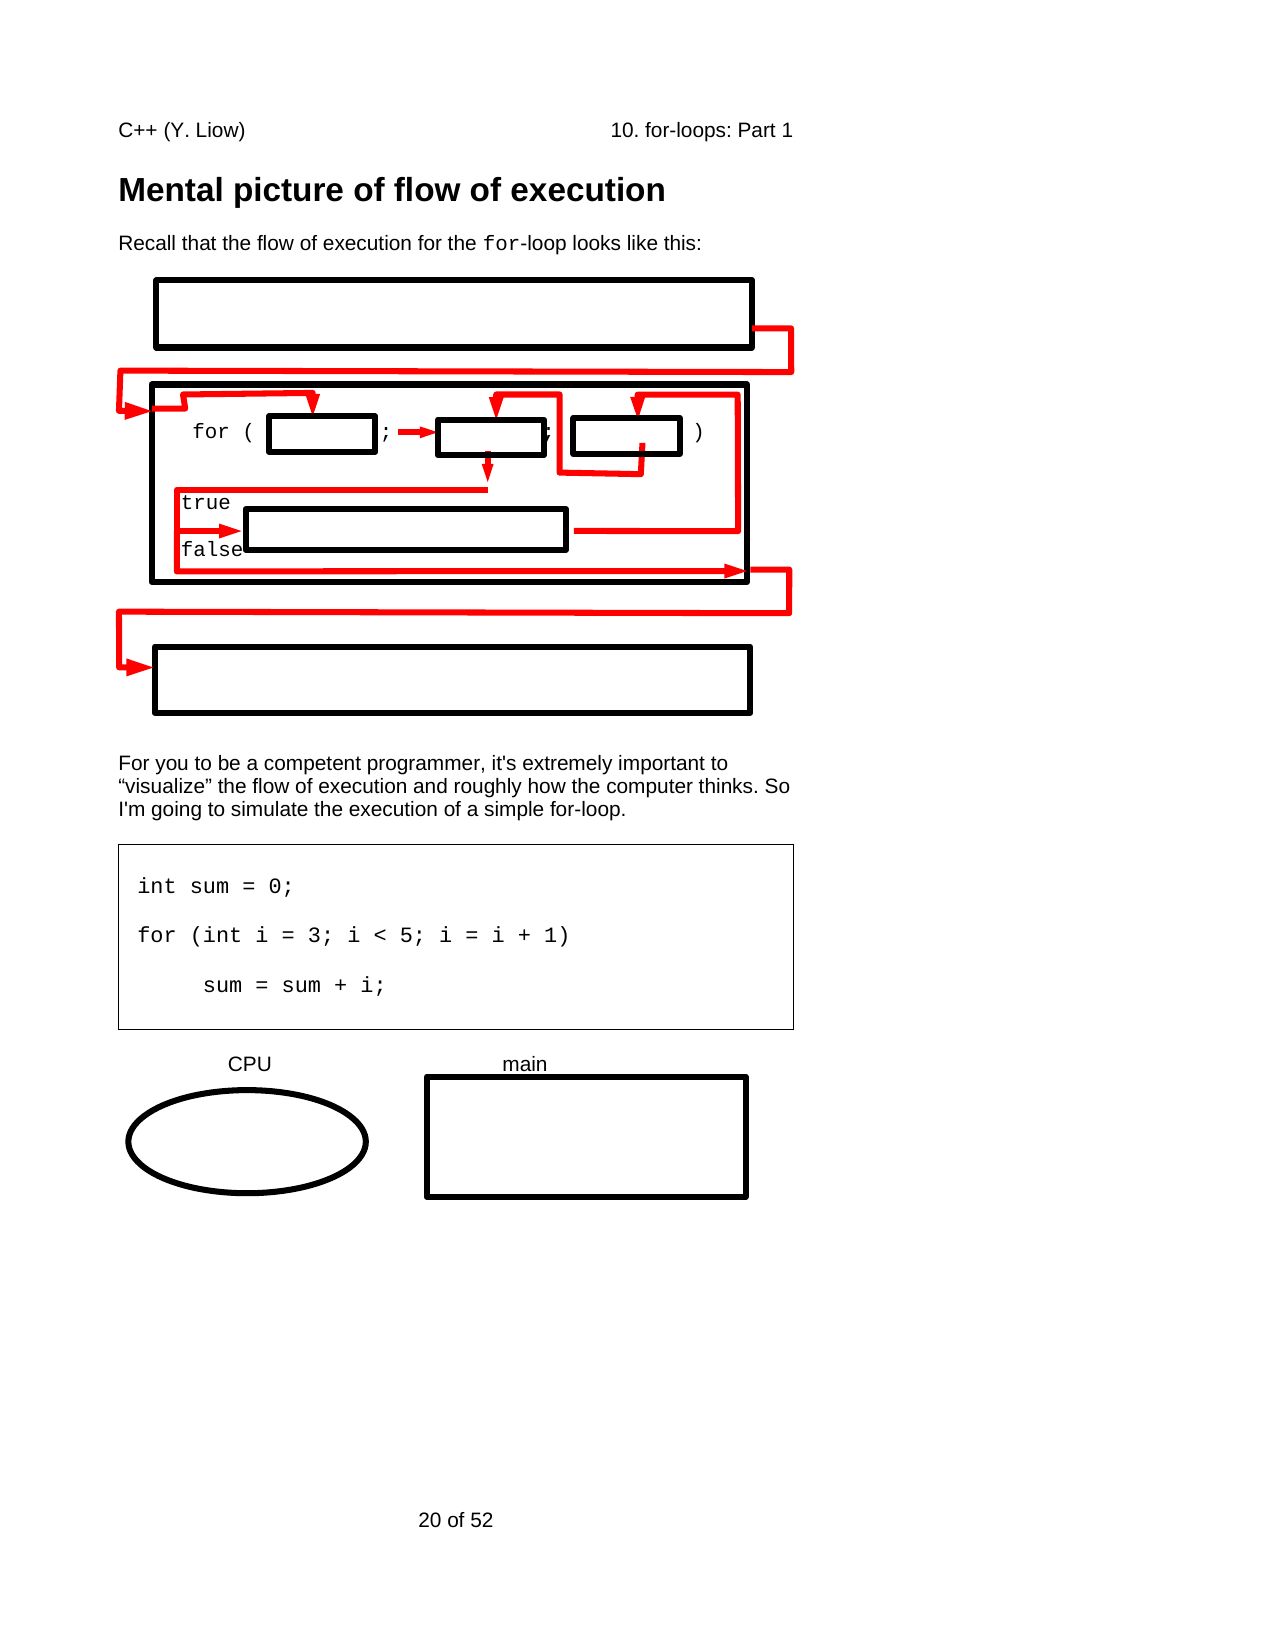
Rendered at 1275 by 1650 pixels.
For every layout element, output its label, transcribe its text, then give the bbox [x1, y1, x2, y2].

text for ( ; ; ) [683, 421, 734, 444]
text [750, 539, 793, 563]
text for ( ; ; ) [378, 421, 435, 444]
text [118, 492, 149, 515]
text For you to be a competent programmer, it's extremely important to “visualize” the flow of execution and roughly how the computer thinks. So I'm going to simulate the execution of a simple for-loop. [118, 751, 793, 821]
text [155, 492, 174, 515]
text for ( ; ; ) [576, 421, 677, 444]
text Recall that the flow of execution for the for-loop looks like this: [118, 231, 793, 256]
text for ( ; ; ) [441, 423, 541, 444]
text [155, 539, 173, 563]
text for ( ; ; ) [118, 421, 149, 444]
text for ( ; ; ) [750, 421, 793, 444]
text CPU main [118, 1053, 793, 1076]
text false [180, 539, 744, 563]
text for ( ; ; ) [155, 421, 266, 444]
text true [180, 492, 735, 515]
text [118, 539, 149, 563]
text Mental picture of flow of execution [118, 171, 793, 208]
table_header int sum = 0; for (int i = 3; i < 5; i = i + 1) sum = sum + i; [119, 845, 793, 1029]
text [750, 492, 793, 515]
text for ( ; ; ) [272, 421, 372, 444]
